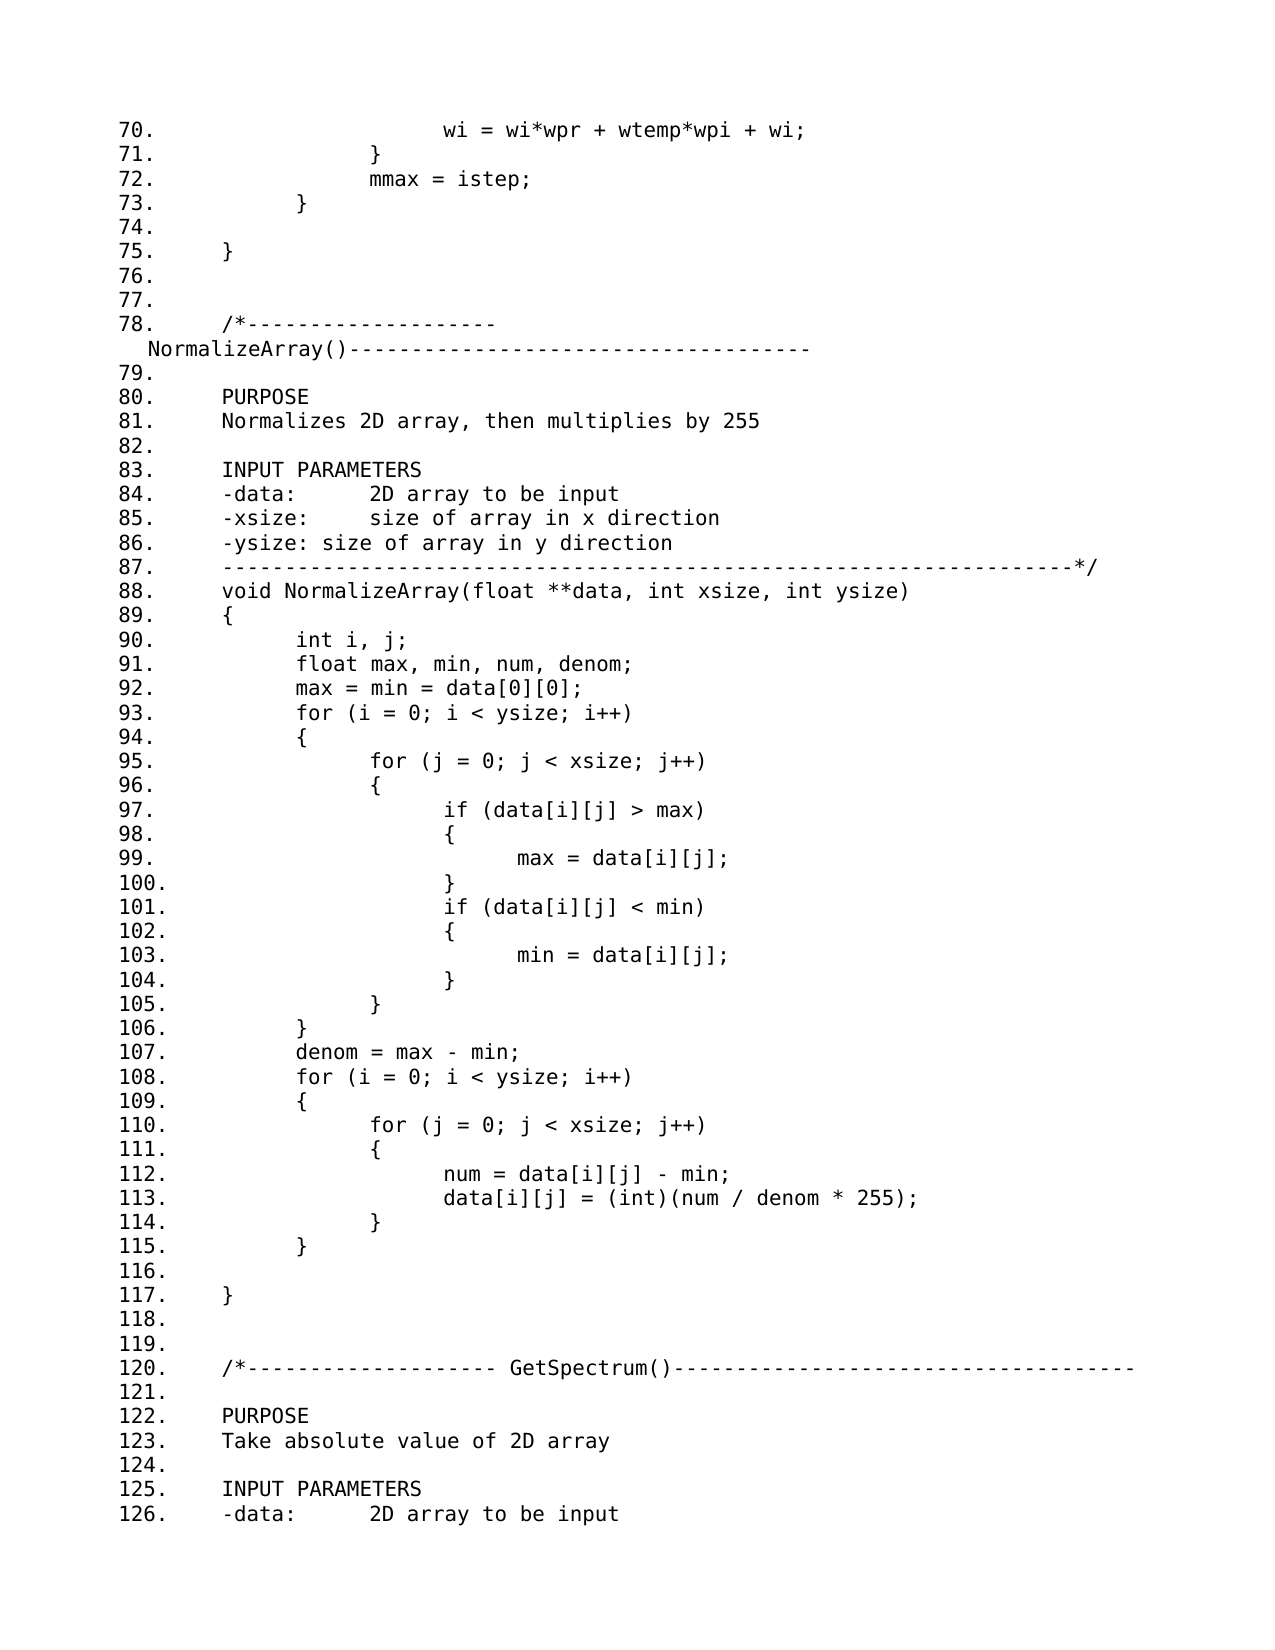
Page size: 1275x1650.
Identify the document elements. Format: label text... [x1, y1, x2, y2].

list } [118, 871, 1157, 895]
list void NormalizeArray(float **data, int xsize, int ysize) [118, 579, 1157, 603]
list for (j = 0; j < xsize; j++) [118, 1113, 1157, 1137]
list { [118, 919, 1157, 943]
list } [118, 1234, 1157, 1259]
list float max, min, num, denom; [118, 652, 1157, 676]
list /*-------------------- NormalizeArray()------------------------------------- [118, 312, 1157, 361]
list } [118, 992, 1157, 1016]
list } [118, 191, 1157, 215]
list max = data[i][j]; [118, 846, 1157, 871]
list } [118, 239, 1157, 264]
list wi = wi*wpr + wtemp*wpi + wi; [118, 118, 1157, 142]
list { [118, 725, 1157, 749]
list -xsize: size of array in x direction [118, 506, 1157, 531]
list { [118, 773, 1157, 798]
list for (j = 0; j < xsize; j++) [118, 749, 1157, 773]
list --------------------------------------------------------------------*/ [118, 555, 1157, 579]
list num = data[i][j] - min; [118, 1162, 1157, 1186]
list if (data[i][j] > max) [118, 798, 1157, 822]
list -data: 2D array to be input [118, 1502, 1157, 1526]
list Take absolute value of 2D array [118, 1429, 1157, 1453]
list { [118, 1089, 1157, 1113]
list PURPOSE [118, 385, 1157, 409]
list max = min = data[0][0]; [118, 676, 1157, 701]
list -data: 2D array to be input [118, 482, 1157, 506]
list PURPOSE [118, 1404, 1157, 1429]
list } [118, 1016, 1157, 1040]
list data[i][j] = (int)(num / denom * 255); [118, 1186, 1157, 1210]
list { [118, 1137, 1157, 1162]
list } [118, 1210, 1157, 1234]
list for (i = 0; i < ysize; i++) [118, 701, 1157, 725]
list mmax = istep; [118, 167, 1157, 191]
list INPUT PARAMETERS [118, 1477, 1157, 1502]
list { [118, 822, 1157, 846]
list } [118, 968, 1157, 992]
list } [118, 1283, 1157, 1307]
list /*-------------------- GetSpectrum()------------------------------------- [118, 1356, 1157, 1380]
list INPUT PARAMETERS [118, 458, 1157, 482]
list Normalizes 2D array, then multiplies by 255 [118, 409, 1157, 434]
list denom = max - min; [118, 1040, 1157, 1065]
list int i, j; [118, 628, 1157, 652]
list min = data[i][j]; [118, 943, 1157, 968]
list { [118, 603, 1157, 628]
list -ysize: size of array in y direction [118, 531, 1157, 555]
list for (i = 0; i < ysize; i++) [118, 1065, 1157, 1089]
list if (data[i][j] < min) [118, 895, 1157, 919]
list } [118, 142, 1157, 167]
